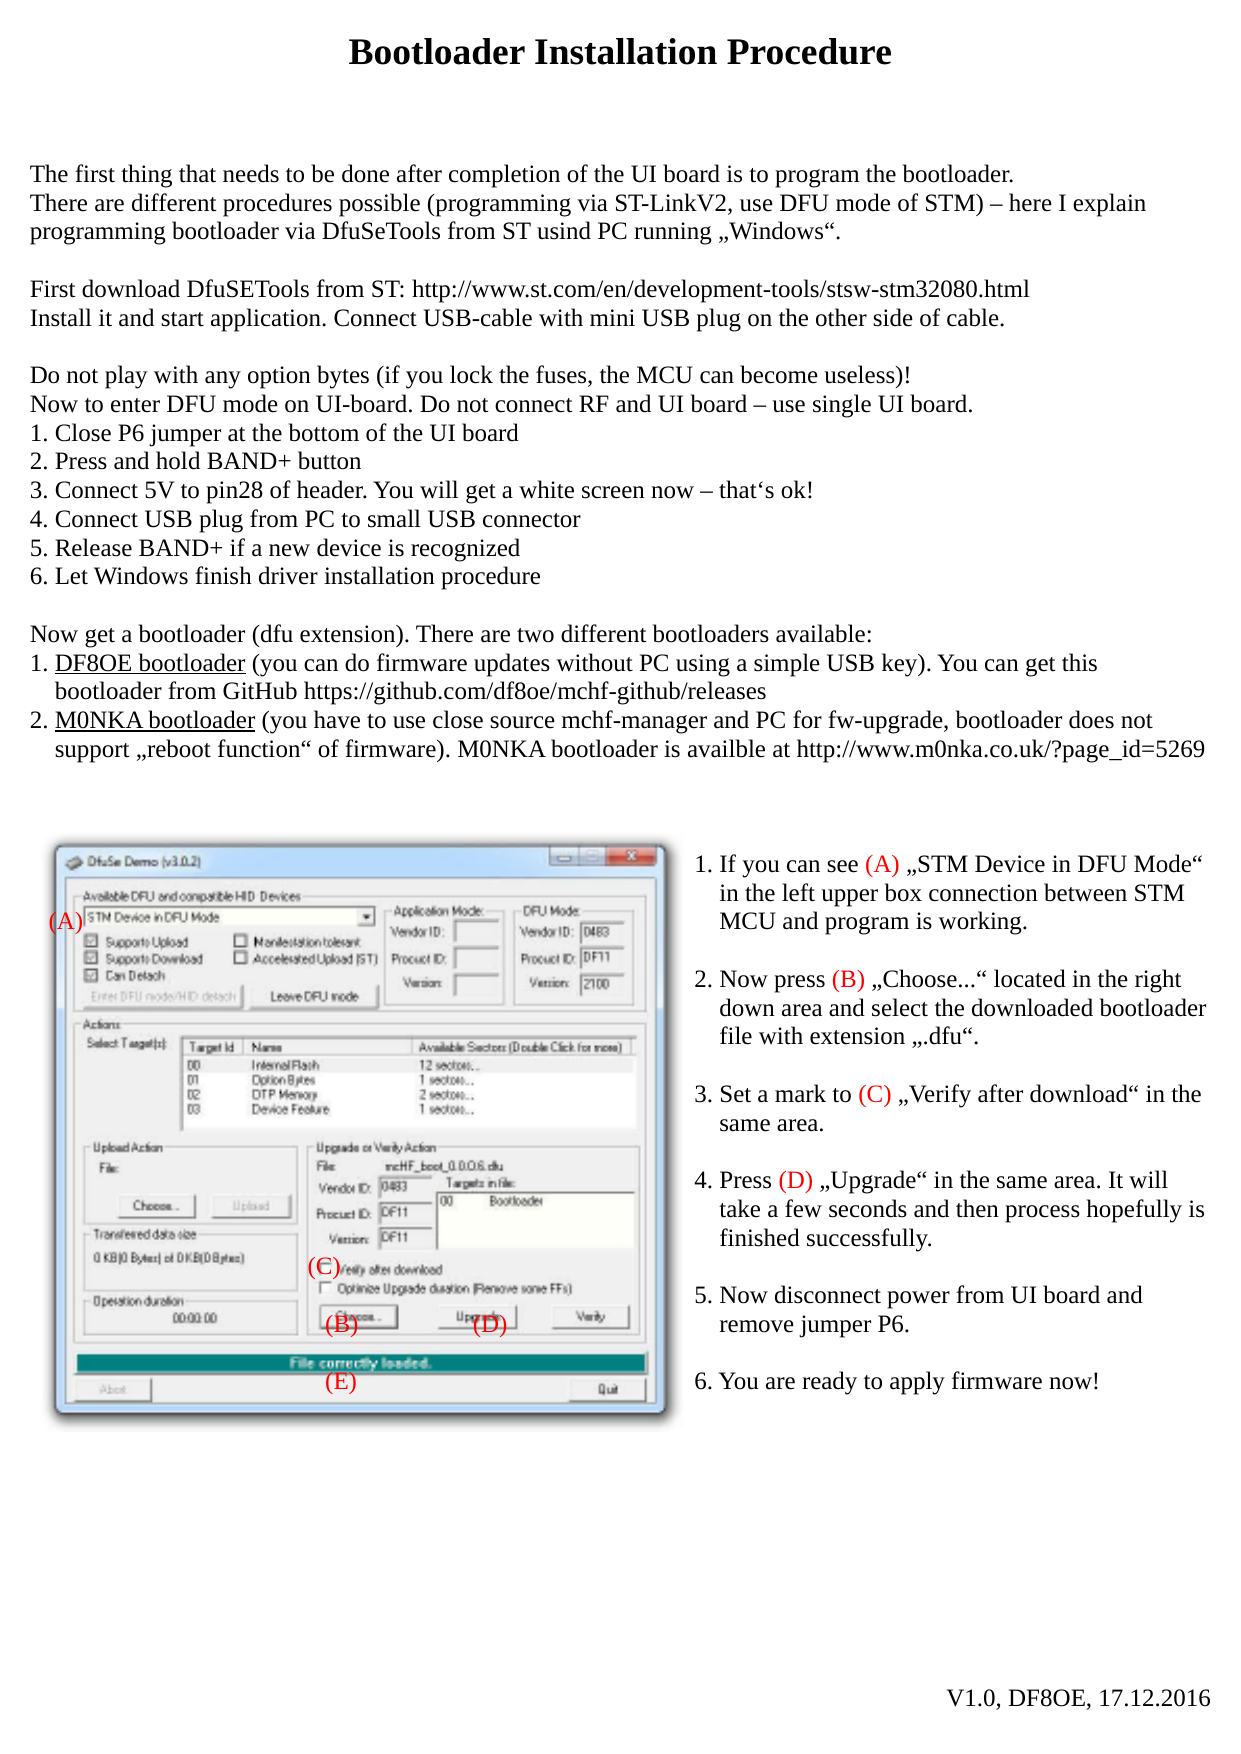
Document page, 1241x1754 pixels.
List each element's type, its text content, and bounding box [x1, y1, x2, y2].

text Now to enter DFU mode on UI-board. Do not connect RF and UI board – use single UI board. [29, 389, 1211, 418]
text 1. If you can see (A) „STM Device in DFU Mode“ in the left upper box connection between STM [689, 849, 1211, 906]
text 3. Set a mark to (C) „Verify after download“ in the same area. [689, 1079, 1211, 1136]
text (E) 6. You are ready to apply firmware now! [689, 1366, 1211, 1395]
text Now get a bootloader (dfu extension). There are two different bootloaders available: [29, 619, 1211, 648]
text There are different procedures possible (programming via ST-LinkV2, use DFU mode of STM) – here I explain programming bootloader via DfuSeTools from ST usind PC running „Windows“. [29, 188, 1211, 245]
text Do not play with any option bytes (if you lock the fuses, the MCU can become useless)! [29, 360, 1211, 389]
text (A) MCU and program is working. [689, 906, 1211, 935]
text First download DfuSETools from ST: http://www.st.com/en/development-tools/stsw-stm32080.html [29, 274, 1211, 303]
text 4. Connect USB plug from PC to small USB connector [29, 504, 1211, 533]
text 6. Let Windows finish driver installation procedure [29, 561, 1211, 590]
text 2. M0NKA bootloader (you have to use close source mchf-manager and PC for fw-upgrade, bootloader does not [29, 705, 1211, 734]
text 1. DF8OE bootloader (you can do firmware updates without PC using a simple USB key). You can get this [29, 648, 1211, 676]
text (C) [689, 1251, 1211, 1280]
text 2. Now press (B) „Choose...“ located in the right down area and select the downloaded bootloader file with extension „.dfu“. [689, 964, 1211, 1050]
picture [38, 825, 689, 1432]
text 2. Press and hold BAND+ button [29, 446, 1211, 475]
text 3. Connect 5V to pin28 of header. You will get a white screen now – that‘s ok! [29, 475, 1211, 504]
text (C) [29, 1251, 38, 1280]
text 4. Press (D) „Upgrade“ in the same area. It will take a few seconds and then process hopefully is finished successfully. [689, 1165, 1211, 1251]
text Install it and start application. Connect USB-cable with mini USB plug on the other side of cable. [29, 303, 1211, 331]
text 5. Now disconnect power from UI board and [689, 1280, 1211, 1309]
text bootloader from GitHub https://github.com/df8oe/mchf-github/releases [29, 676, 1211, 705]
text (B) (D) remove jumper P6. [689, 1309, 1211, 1338]
text 5. Release BAND+ if a new device is recognized [29, 533, 1211, 561]
text Bootloader Installation Procedure [29, 29, 1211, 73]
text V1.0, DF8OE, 17.12.2016 [29, 1683, 1211, 1711]
text 1. Close P6 jumper at the bottom of the UI board [29, 418, 1211, 446]
text The first thing that needs to be done after completion of the UI board is to program the bootloader. [29, 159, 1211, 188]
text support „reboot function“ of firmware). M0NKA bootloader is availble at http://www.m0nka.co.uk/?page_id=5269 [29, 734, 1211, 763]
